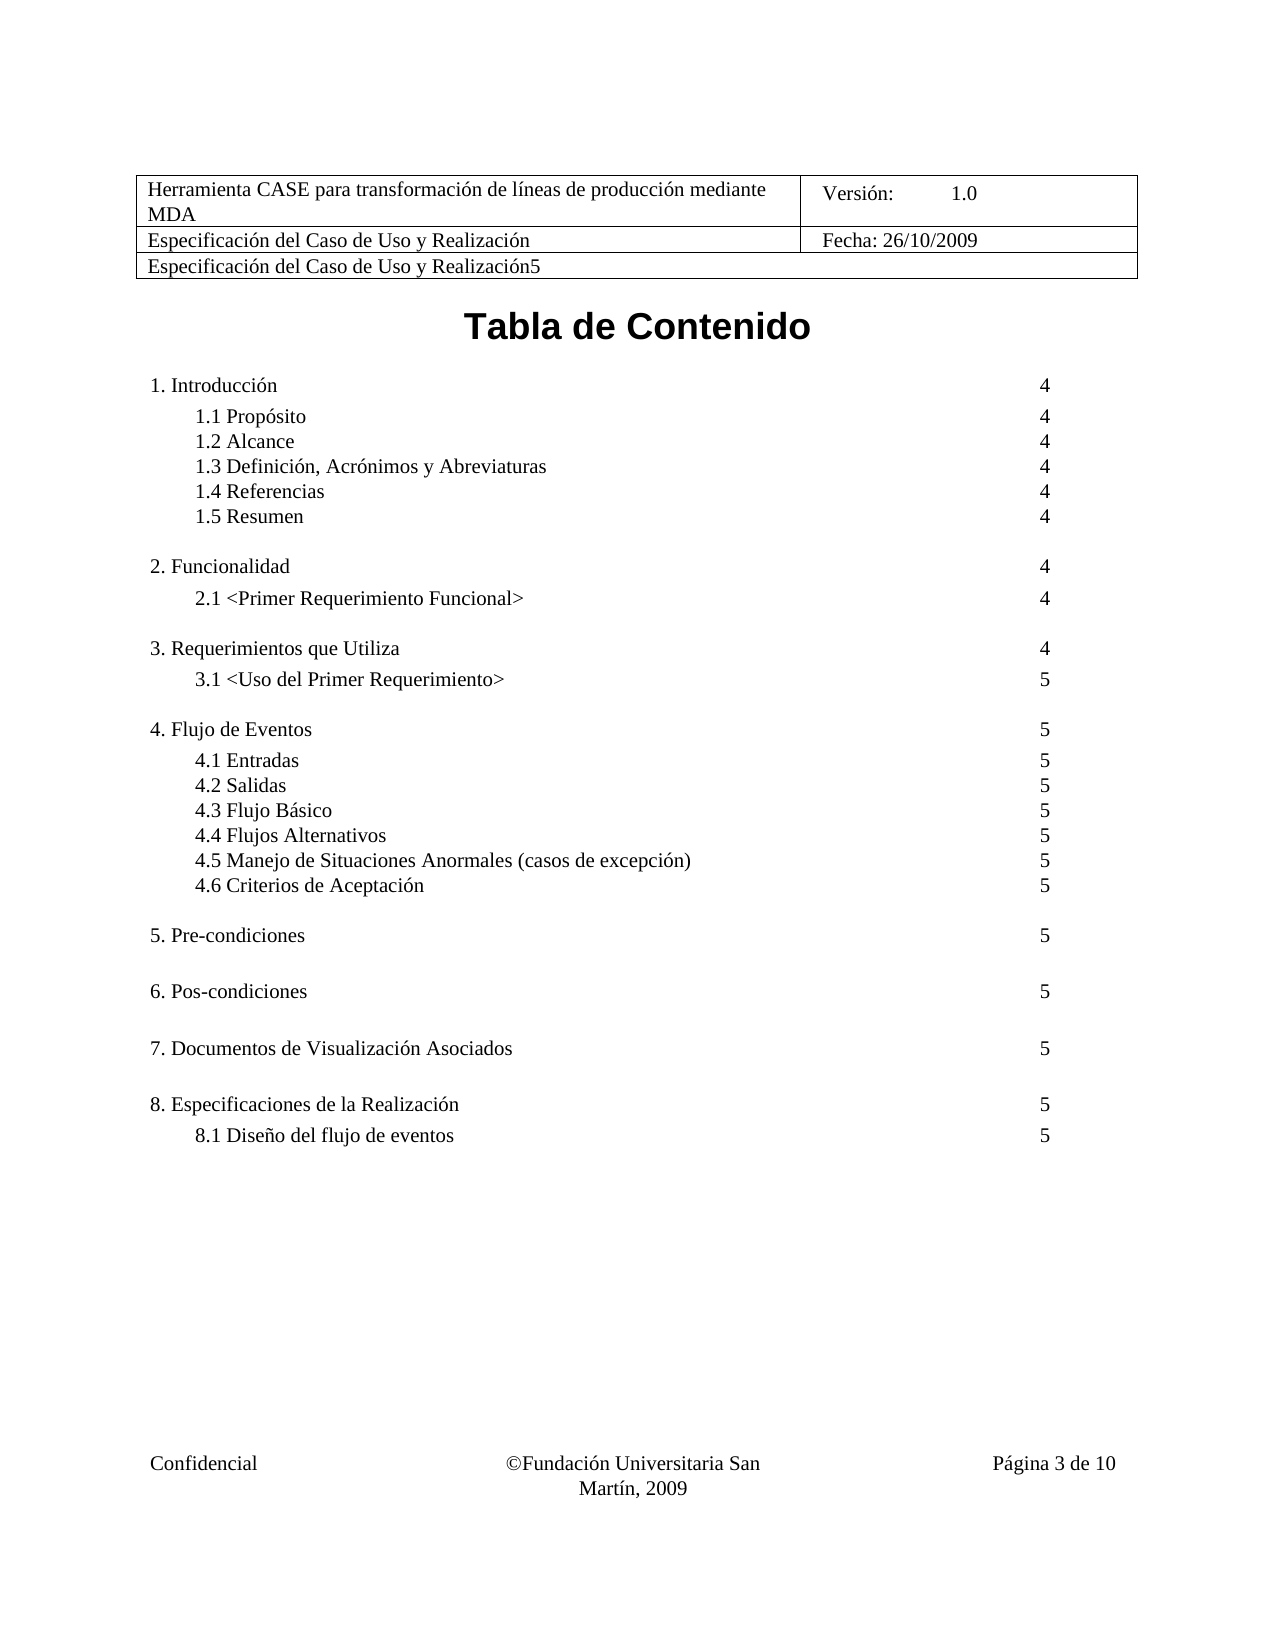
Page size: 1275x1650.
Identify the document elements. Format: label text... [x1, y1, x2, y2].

title Tabla de Contenido [150, 304, 1125, 347]
text 4.6 Criterios de Aceptación 5 [195, 872, 1050, 897]
text 1.2 Alcance 4 [195, 428, 1050, 453]
text 4. Flujo de Eventos 5 [150, 716, 1050, 741]
text 3.1 <Uso del Primer Requerimiento> 5 [195, 666, 1050, 691]
text 4.1 Entradas 5 [195, 747, 1050, 772]
text 4.3 Flujo Básico 5 [195, 797, 1050, 822]
text 7. Documentos de Visualización Asociados 5 [150, 1035, 1050, 1060]
text 2.1 <Primer Requerimiento Funcional> 4 [195, 585, 1050, 610]
text 4.2 Salidas 5 [195, 772, 1050, 797]
text 1. Introducción 4 [150, 372, 1050, 397]
text 4.5 Manejo de Situaciones Anormales (casos de excepción) 5 [195, 847, 1050, 872]
text 3. Requerimientos que Utiliza 4 [150, 635, 1050, 660]
text 8. Especificaciones de la Realización 5 [150, 1091, 1050, 1116]
text 1.5 Resumen 4 [195, 503, 1050, 528]
text 4.4 Flujos Alternativos 5 [195, 822, 1050, 847]
text 1.4 Referencias 4 [195, 478, 1050, 503]
text 6. Pos-condiciones 5 [150, 978, 1050, 1003]
text 1.1 Propósito 4 [195, 403, 1050, 428]
text 5. Pre-condiciones 5 [150, 922, 1050, 947]
text 1.3 Definición, Acrónimos y Abreviaturas 4 [195, 453, 1050, 478]
text 8.1 Diseño del flujo de eventos 5 [195, 1122, 1050, 1147]
text 2. Funcionalidad 4 [150, 553, 1050, 578]
